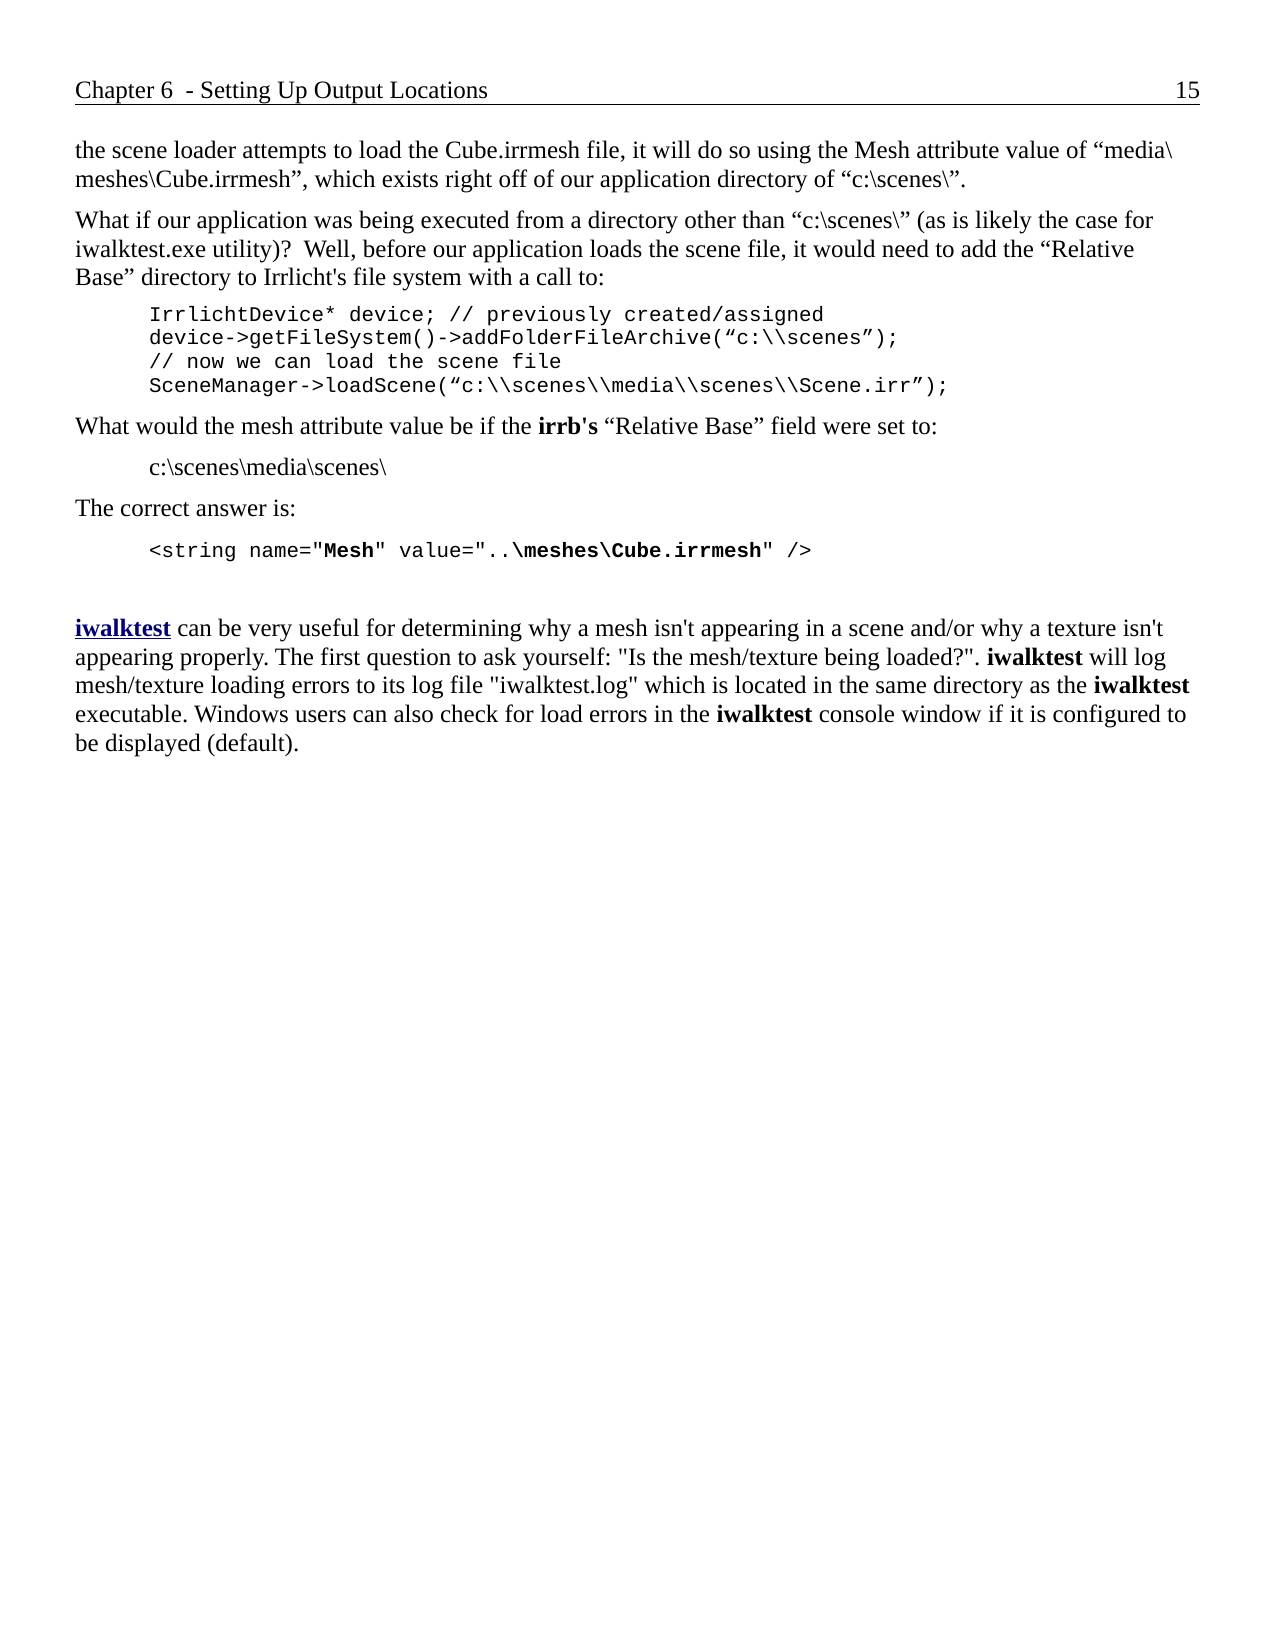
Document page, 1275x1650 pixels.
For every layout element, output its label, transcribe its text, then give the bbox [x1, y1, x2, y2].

text c:\scenes\media\scenes\ [75, 452, 1200, 481]
text What would the mesh attribute value be if the irrb's “Relative Base” field were set to: [75, 411, 1200, 439]
text What if our application was being executed from a directory other than “c:\scenes\” (as is likely the case for iwalktest.exe utility)? Well, before our application loads the scene file, it would need to add the “Relative Base” directory to Irrlicht's file system with a call to: [75, 205, 1200, 291]
text The correct answer is: [75, 493, 1200, 522]
text IrrlichtDevice* device; // previously created/assigned device->getFileSystem()->addFolderFileArchive(“c:\\scenes”); // now we can load the scene file SceneManager->loadScene(“c:\\scenes\\media\\scenes\\Scene.irr”); [149, 304, 1200, 398]
text iwalktest can be very useful for determining why a mesh isn't appearing in a scene and/or why a texture isn't appearing properly. The first question to ask yourself: "Is the mesh/texture being loaded?". iwalktest will log mesh/texture loading errors to its log file "iwalktest.log" which is located in the same directory as the iwalktest executable. Windows users can also check for load errors in the iwalktest console window if it is configured to be displayed (default). [75, 613, 1200, 757]
text <string name="Mesh" value="..\meshes\Cube.irrmesh" /> [75, 534, 1200, 564]
text the scene loader attempts to load the Cube.irrmesh file, it will do so using the Mesh attribute value of “media\meshes\Cube.irrmesh”, which exists right off of our application directory of “c:\scenes\”. [75, 135, 1200, 192]
